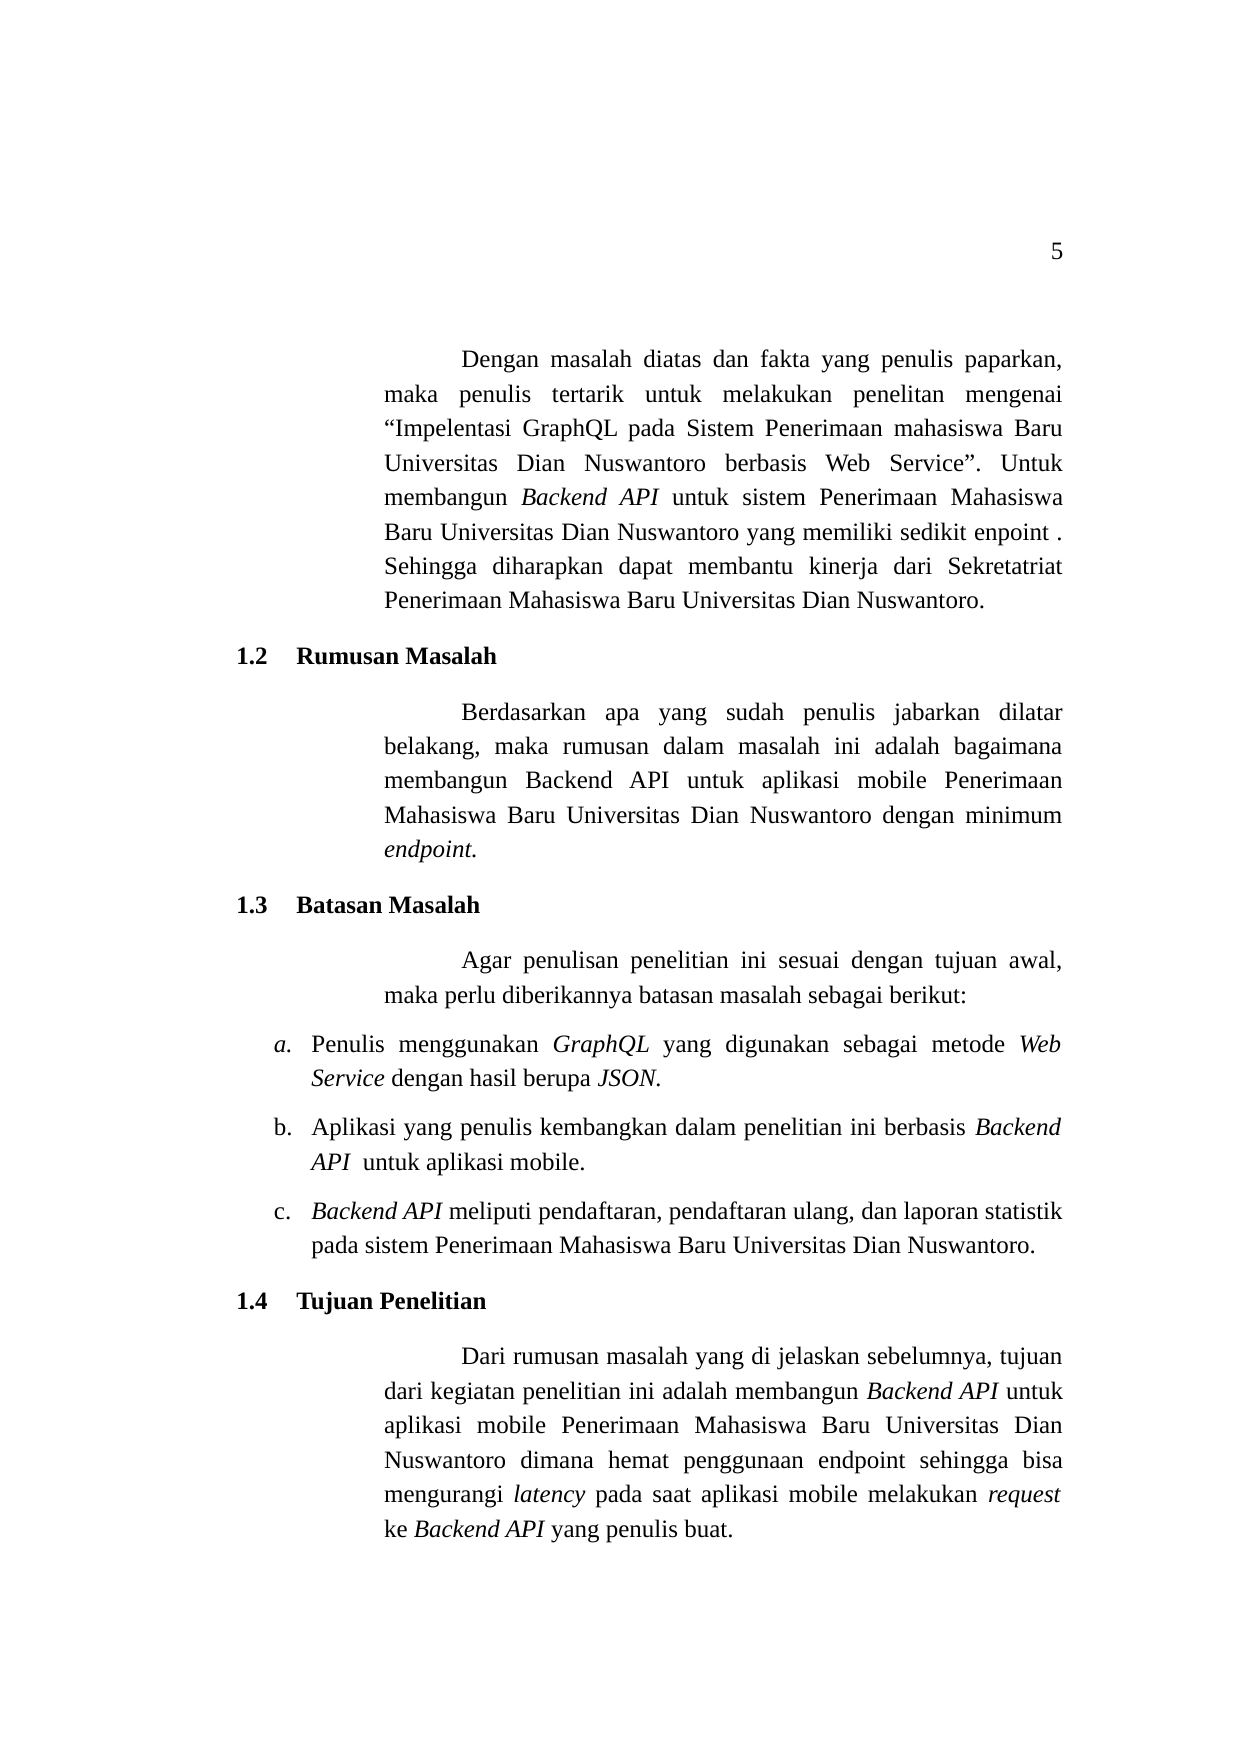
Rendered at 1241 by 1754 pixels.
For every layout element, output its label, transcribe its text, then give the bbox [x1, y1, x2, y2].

subtitle Rumusan Masalah [236, 641, 1063, 670]
list Aplikasi yang penulis kembangkan dalam penelitian ini berbasis Backend API untuk aplikasi mobile. [274, 1112, 1063, 1176]
subtitle Tujuan Penelitian [236, 1286, 1063, 1314]
text Agar penulisan penelitian ini sesuai dengan tujuan awal, maka perlu diberikannya batasan masalah sebagai berikut: [384, 945, 1063, 1009]
list Backend API meliputi pendaftaran, pendaftaran ulang, dan laporan statistik pada sistem Penerimaan Mahasiswa Baru Universitas Dian Nuswantoro. [274, 1196, 1063, 1259]
text Berdasarkan apa yang sudah penulis jabarkan dilatar belakang, maka rumusan dalam masalah ini adalah bagaimana membangun Backend API untuk aplikasi mobile Penerimaan Mahasiswa Baru Universitas Dian Nuswantoro dengan minimum endpoint. [384, 697, 1063, 863]
list Penulis menggunakan GraphQL yang digunakan sebagai metode Web Service dengan hasil berupa JSON. [274, 1029, 1063, 1092]
text Dari rumusan masalah yang di jelaskan sebelumnya, tujuan dari kegiatan penelitian ini adalah membangun Backend API untuk aplikasi mobile Penerimaan Mahasiswa Baru Universitas Dian Nuswantoro dimana hemat penggunaan endpoint sehingga bisa mengurangi latency pada saat aplikasi mobile melakukan request ke Backend API yang penulis buat. [384, 1341, 1063, 1543]
subtitle Batasan masalah [236, 890, 1063, 918]
text Dengan masalah diatas dan fakta yang penulis paparkan, maka penulis tertarik untuk melakukan penelitan mengenai “Impelentasi GraphQL pada Sistem Penerimaan mahasiswa Baru Universitas Dian Nuswantoro berbasis Web Service”. Untuk membangun Backend API untuk sistem Penerimaan Mahasiswa Baru Universitas Dian Nuswantoro yang memiliki sedikit enpoint . Sehingga diharapkan dapat membantu kinerja dari Sekretatriat Penerimaan Mahasiswa Baru Universitas Dian Nuswantoro. [384, 344, 1063, 614]
